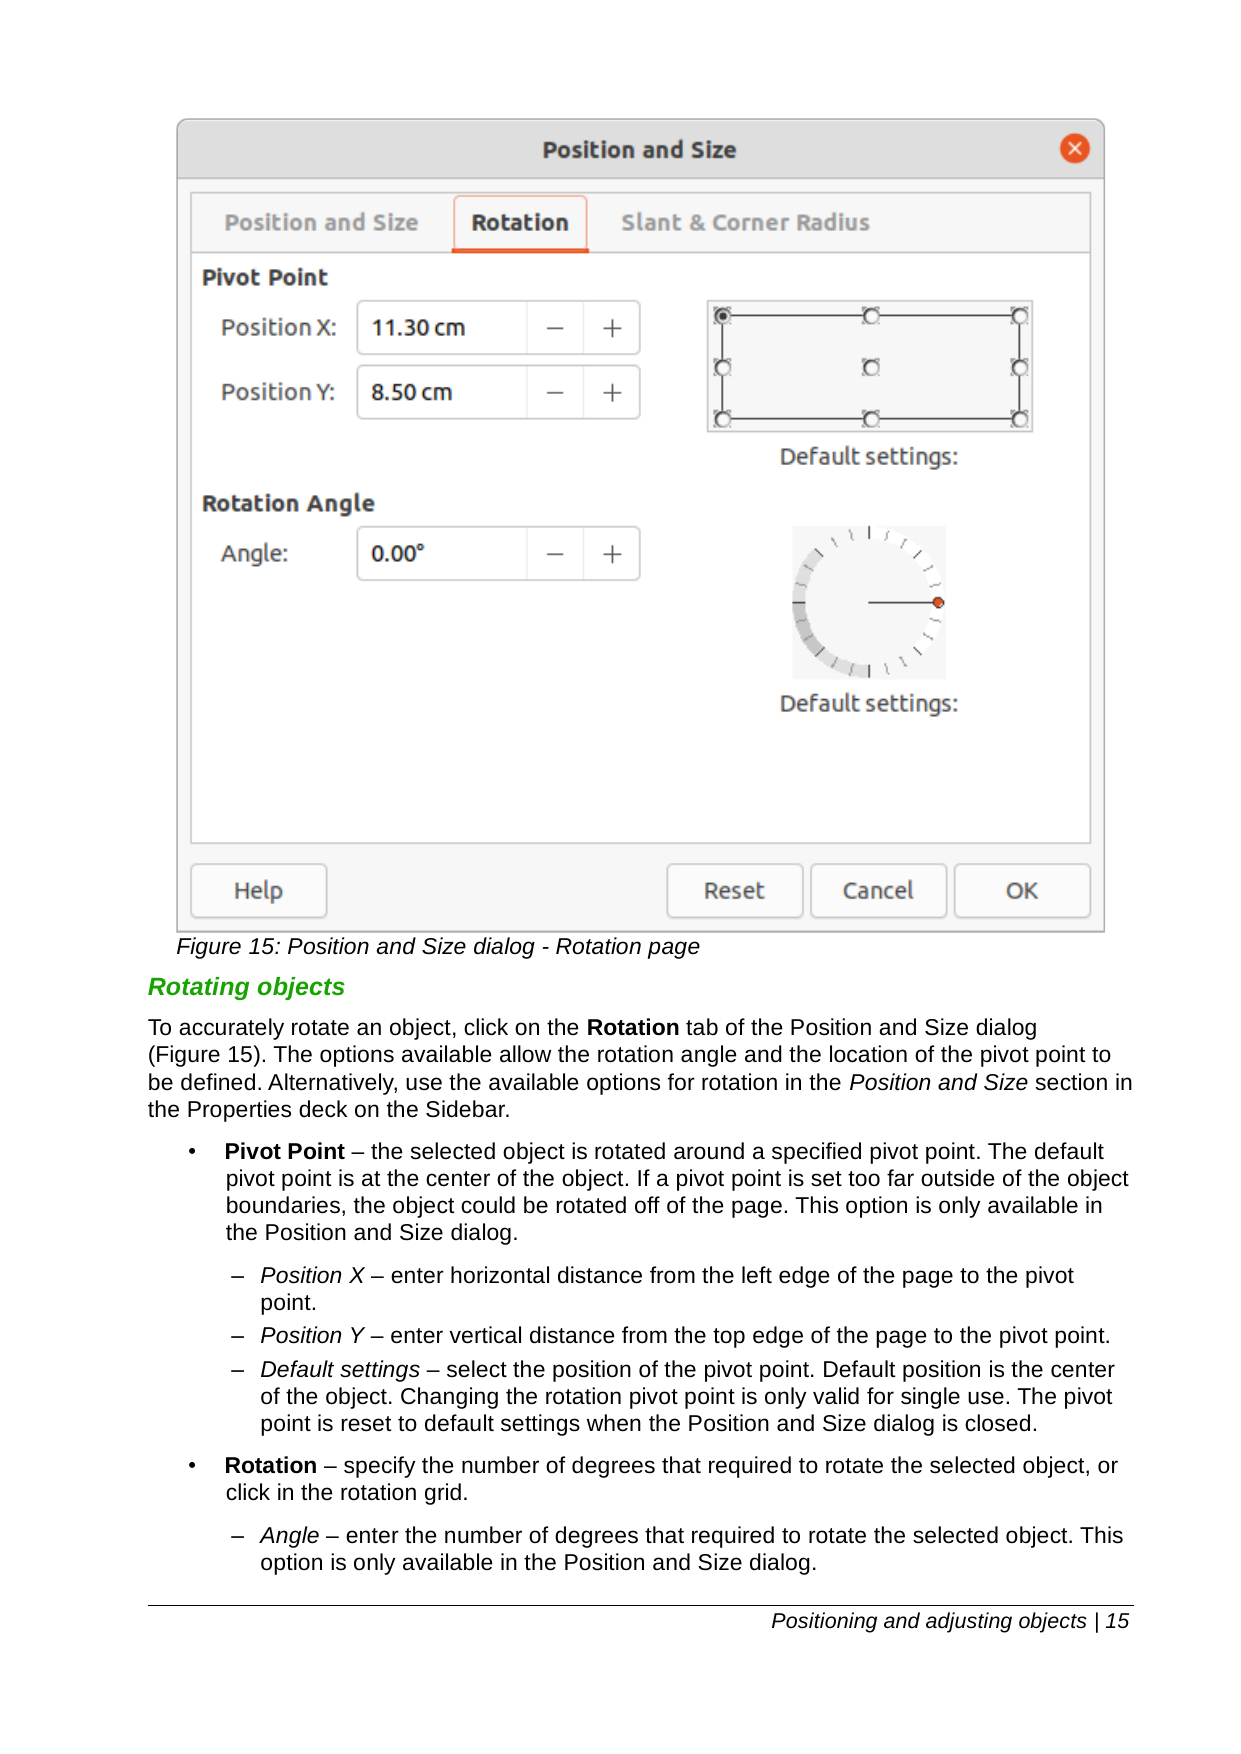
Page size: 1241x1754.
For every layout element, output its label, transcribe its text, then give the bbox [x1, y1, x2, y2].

picture [176, 118, 1106, 933]
text Figure 15: Position and Size dialog - Rotation page [176, 933, 1105, 960]
subtitle Rotating objects [148, 972, 1134, 1001]
list Position Y – enter vertical distance from the top edge of the page to the pivot point. [231, 1322, 1134, 1349]
list Rotation – specify the number of degrees that required to rotate the selected object, or click in the rotation grid. [185, 1449, 1134, 1509]
list Default settings – select the position of the pivot point. Default position is the center of the object. Changing the rotation pivot point is only valid for single use. The pivot point is reset to default settings when the Position and Size dialog is closed. [231, 1355, 1134, 1436]
list Pivot Point – the selected object is rotated around a specified pivot point. The default pivot point is at the center of the object. If a pivot point is set too far outside of the object boundaries, the object could be rotated off of the page. This option is only available in the Position and Size dialog. [185, 1134, 1134, 1249]
list Angle – enter the number of degrees that required to rotate the selected object. This option is only available in the Position and Size dialog. [231, 1521, 1134, 1575]
list Position X – enter horizontal distance from the left edge of the page to the pivot point. [231, 1261, 1134, 1315]
text To accurately rotate an object, click on the Rotation tab of the Position and Size dialog (Figure 15). The options available allow the rotation angle and the location of the pivot point to be defined. Alternatively, use the available options for rotation in the Position and Size section in the Properties deck on the Sidebar. [148, 1014, 1134, 1122]
